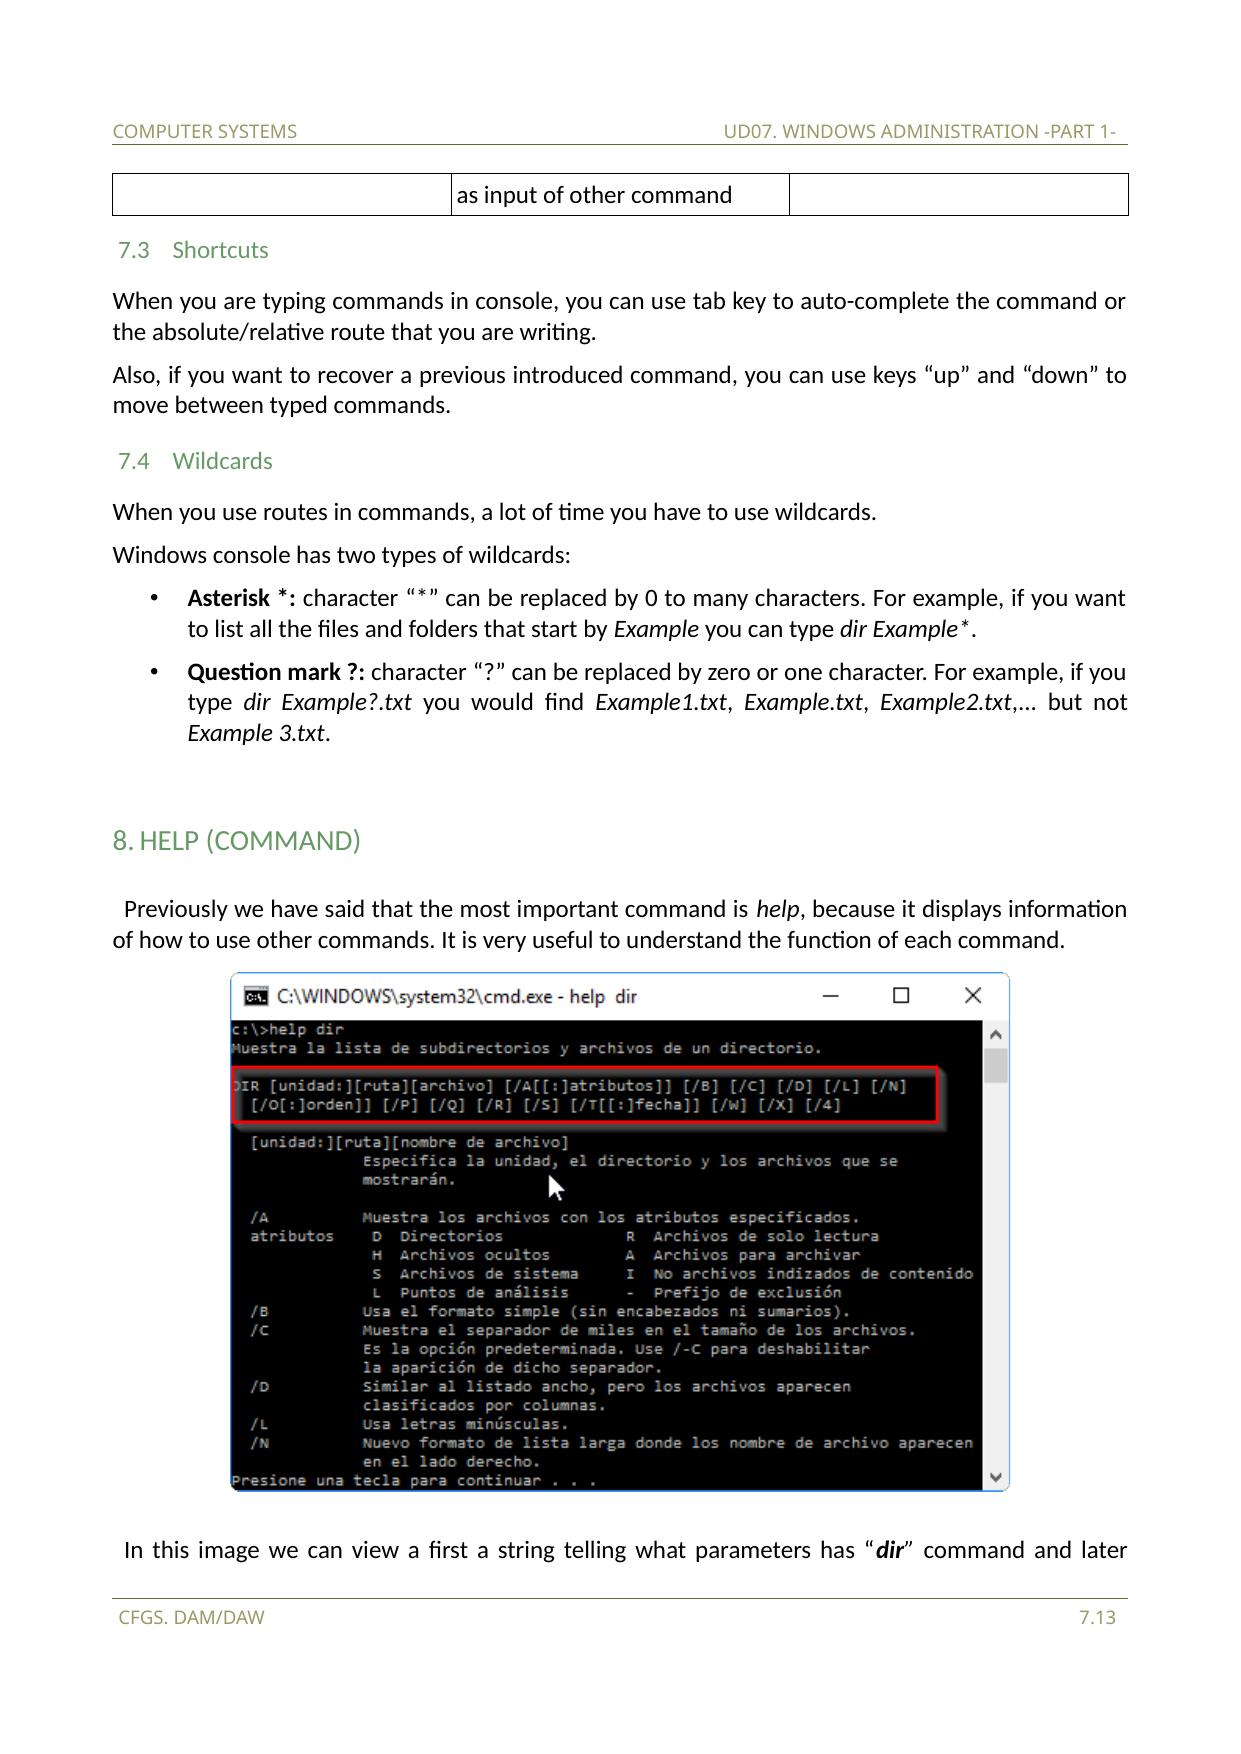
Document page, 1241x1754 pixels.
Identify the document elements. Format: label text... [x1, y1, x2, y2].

subtitle Help (command) [112, 822, 1128, 857]
subtitle Wildcards [112, 445, 1128, 476]
list Question mark ?: character “?” can be replaced by zero or one character. For example, if you type dir Example?.txt you would find Example1.txt, Example.txt, Example2.txt,... but not Example 3.txt. [150, 656, 1128, 747]
text Previously we have said that the most important command is help, because it displays information of how to use other commands. It is very useful to understand the function of each command. [112, 893, 1128, 954]
list Asterisk *: character “*” can be replaced by 0 to many characters. For example, if you want to list all the files and folders that start by Example you can type dir Example*. [150, 582, 1128, 643]
text When you are typing commands in console, you can use tab key to auto-complete the command or the absolute/relative route that you are writing. [112, 286, 1128, 347]
table_cell as input of other command [452, 174, 789, 215]
text In this image we can view a first a string telling what parameters has “dir” command and later [112, 1534, 1128, 1565]
text Also, if you want to recover a previous introduced command, you can use keys “up” and “down” to move between typed commands. [112, 359, 1128, 420]
picture [230, 972, 1011, 1492]
table_cell [790, 174, 1128, 215]
subtitle Shortcuts [112, 234, 1128, 265]
text When you use routes in commands, a lot of time you have to use wildcards. [112, 497, 1128, 527]
table_cell [113, 174, 451, 215]
text Windows console has two types of wildcards: [112, 539, 1128, 570]
